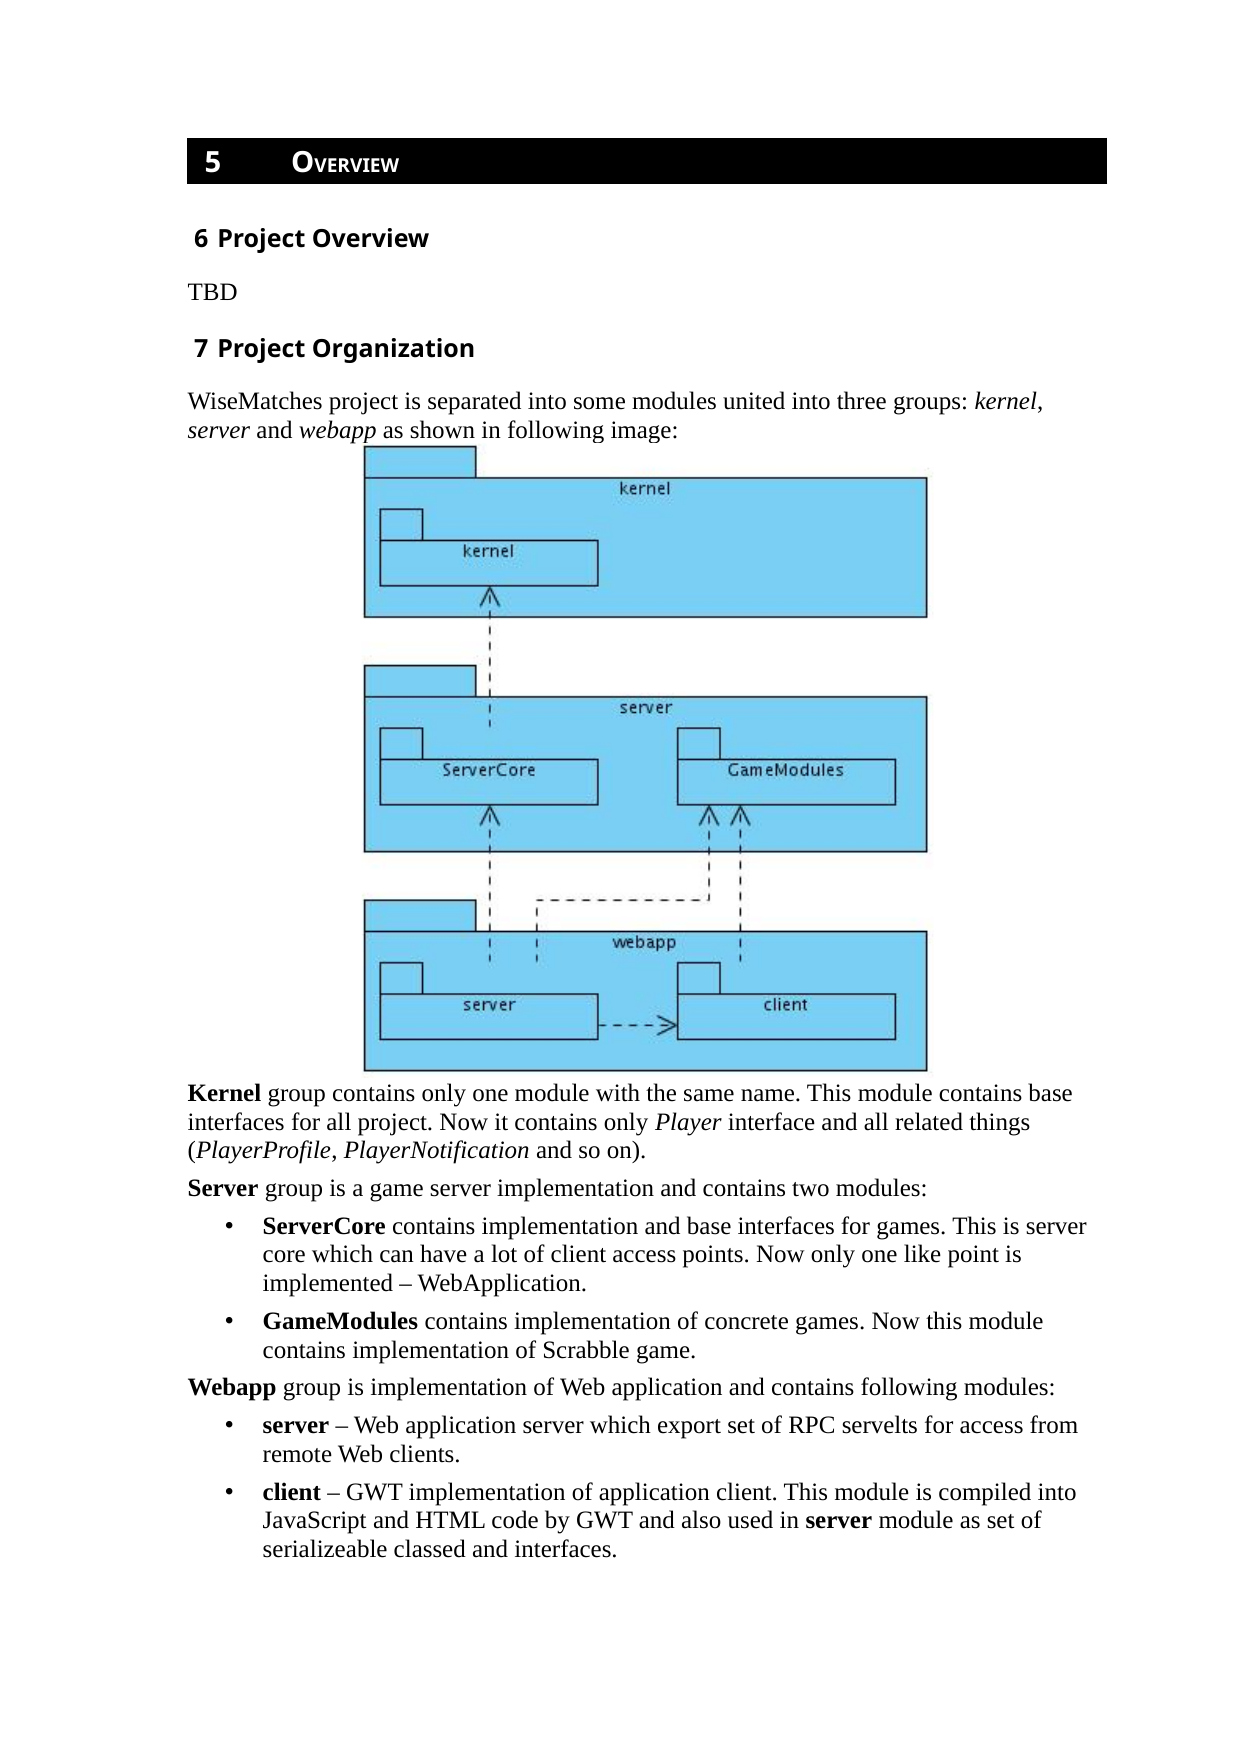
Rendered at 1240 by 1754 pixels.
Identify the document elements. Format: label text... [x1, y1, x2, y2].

subtitle Overview [189, 139, 1106, 183]
list GameModules contains implementation of concrete games. Now this module contains implementation of Scrabble game. [225, 1306, 1107, 1363]
text TBD [187, 277, 1107, 305]
text Kernel group contains only one module with the same name. This module contains base interfaces for all project. Now it contains only Player interface and all related things (PlayerProfile, PlayerNotification and so on). [187, 452, 1107, 1164]
text WiseMatches project is separated into some modules united into three groups: kernel, server and webapp as shown in following image: [187, 386, 1107, 443]
text Webapp group is implementation of Web application and contains following modules: [187, 1372, 1107, 1401]
list client – GWT implementation of application client. This module is compiled into JavaScript and HTML code by GWT and also used in server module as set of serializeable classed and interfaces. [225, 1477, 1107, 1563]
picture [361, 443, 934, 1078]
subtitle Project Overview [187, 221, 1107, 255]
text Server group is a game server implementation and contains two modules: [187, 1173, 1107, 1202]
list ServerCore contains implementation and base interfaces for games. This is server core which can have a lot of client access points. Now only one like point is implemented – WebApplication. [225, 1211, 1107, 1297]
subtitle Project Organization [187, 330, 1107, 364]
list server – Web application server which export set of RPC servelts for access from remote Web clients. [225, 1410, 1107, 1468]
